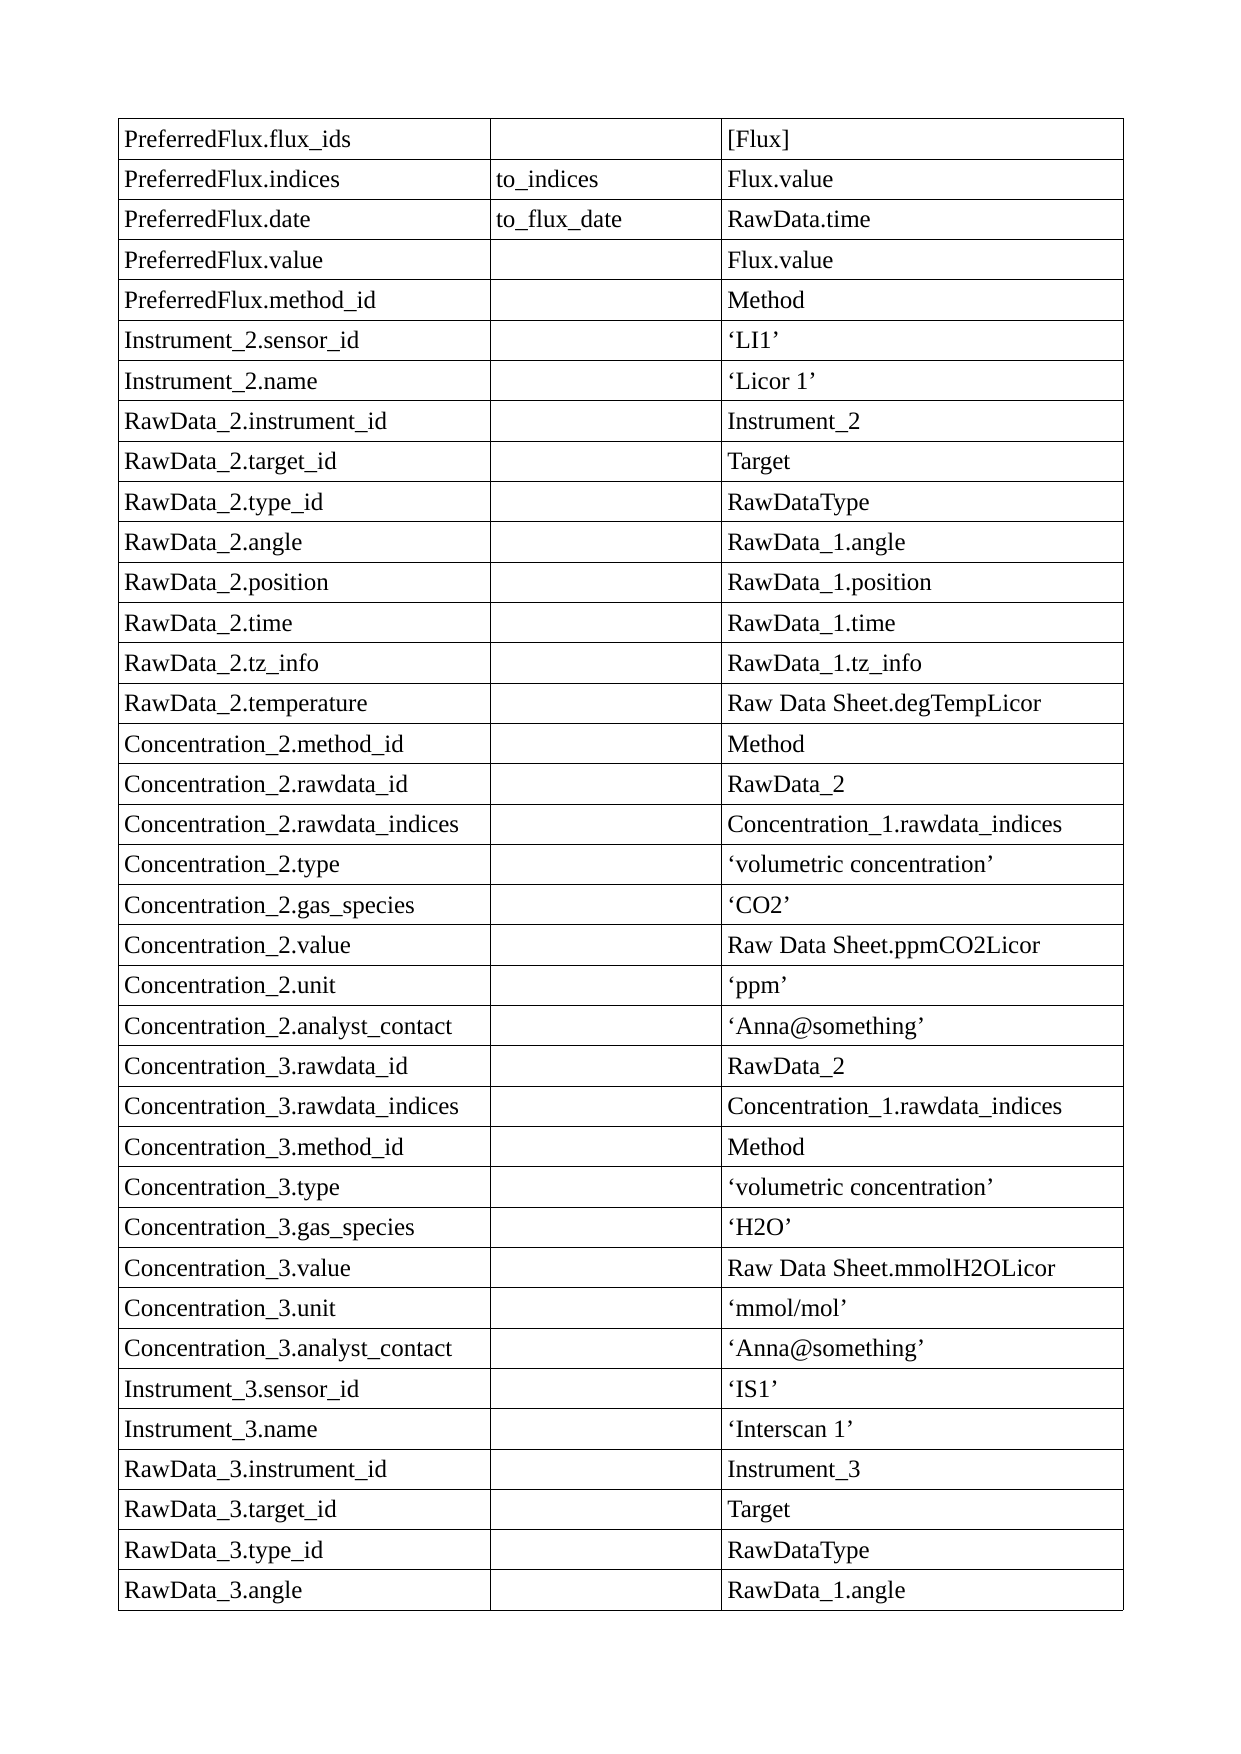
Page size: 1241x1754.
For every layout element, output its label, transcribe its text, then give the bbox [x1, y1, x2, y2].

table_cell [491, 1046, 721, 1086]
table_cell Target [722, 442, 1123, 481]
table_cell RawData_3.target_id [119, 1490, 490, 1529]
table_cell [491, 401, 721, 441]
table_cell [491, 482, 721, 521]
table_cell [491, 643, 721, 682]
table_cell [491, 885, 721, 924]
table_cell to_indices [491, 160, 721, 199]
table_cell RawData_2.type_id [119, 482, 490, 521]
table_cell Concentration_2.analyst_contact [119, 1006, 490, 1045]
table_cell RawData_2.instrument_id [119, 401, 490, 441]
table_cell [491, 1369, 721, 1408]
table_cell Concentration_3.analyst_contact [119, 1329, 490, 1368]
table_cell Concentration_2.type [119, 845, 490, 884]
table_cell [491, 1127, 721, 1166]
table_cell [491, 280, 721, 320]
table_cell RawData.time [722, 200, 1123, 239]
table_cell Concentration_2.unit [119, 966, 490, 1005]
table_cell RawDataType [722, 482, 1123, 521]
table_cell RawData_2.tz_info [119, 643, 490, 682]
table_cell RawData_1.position [722, 563, 1123, 602]
table_cell [491, 321, 721, 360]
table_cell Raw Data Sheet.degTempLicor [722, 684, 1123, 723]
table_cell RawData_3.angle [119, 1570, 490, 1610]
table_cell RawData_2.target_id [119, 442, 490, 481]
table_cell RawData_2.position [119, 563, 490, 602]
table_cell [491, 240, 721, 279]
table_cell [491, 1248, 721, 1287]
table_cell Concentration_3.type [119, 1167, 490, 1207]
table_cell RawData_2 [722, 1046, 1123, 1086]
table_cell [491, 966, 721, 1005]
table_cell ‘volumetric concentration’ [722, 845, 1123, 884]
table_cell Method [722, 724, 1123, 763]
table_cell Concentration_2.method_id [119, 724, 490, 763]
table_cell Method [722, 280, 1123, 320]
table_cell ‘CO2’ [722, 885, 1123, 924]
table_cell Instrument_2.name [119, 361, 490, 400]
table_cell ‘Interscan 1’ [722, 1409, 1123, 1448]
table_cell Concentration_1.rawdata_indices [722, 1087, 1123, 1126]
table_cell [491, 805, 721, 844]
table_cell RawData_2 [722, 764, 1123, 803]
table_cell ‘ppm’ [722, 966, 1123, 1005]
table_cell [491, 845, 721, 884]
table_cell Concentration_3.gas_species [119, 1208, 490, 1247]
table_cell ‘Anna@something’ [722, 1006, 1123, 1045]
table_cell RawData_1.angle [722, 1570, 1123, 1610]
table_cell PreferredFlux.flux_ids [119, 119, 490, 158]
table_cell [491, 603, 721, 642]
table_cell [491, 1490, 721, 1529]
table_cell [491, 724, 721, 763]
table_cell [491, 1288, 721, 1327]
table_cell PreferredFlux.method_id [119, 280, 490, 320]
table_cell [491, 1167, 721, 1207]
table_cell ‘mmol/mol’ [722, 1288, 1123, 1327]
table_cell PreferredFlux.date [119, 200, 490, 239]
table_cell RawData_2.time [119, 603, 490, 642]
table_cell Concentration_3.method_id [119, 1127, 490, 1166]
table_cell [491, 1329, 721, 1368]
table_cell [491, 684, 721, 723]
table_cell RawData_2.temperature [119, 684, 490, 723]
table_cell Target [722, 1490, 1123, 1529]
table_cell Concentration_3.value [119, 1248, 490, 1287]
table_cell Concentration_1.rawdata_indices [722, 805, 1123, 844]
table_cell RawDataType [722, 1530, 1123, 1569]
table_cell PreferredFlux.indices [119, 160, 490, 199]
table_cell RawData_1.angle [722, 522, 1123, 562]
table_cell [491, 442, 721, 481]
table_cell Concentration_3.rawdata_indices [119, 1087, 490, 1126]
table_cell RawData_1.time [722, 603, 1123, 642]
table_cell [491, 361, 721, 400]
table_cell Concentration_2.rawdata_indices [119, 805, 490, 844]
table_cell Raw Data Sheet.mmolH2OLicor [722, 1248, 1123, 1287]
table_cell Instrument_2 [722, 401, 1123, 441]
table_cell Method [722, 1127, 1123, 1166]
table_cell ‘IS1’ [722, 1369, 1123, 1408]
table_cell Instrument_2.sensor_id [119, 321, 490, 360]
table_cell [491, 764, 721, 803]
table_cell Concentration_3.rawdata_id [119, 1046, 490, 1086]
table_cell [491, 522, 721, 562]
table_cell ‘H2O’ [722, 1208, 1123, 1247]
table_cell [491, 1409, 721, 1448]
table_cell ‘Licor 1’ [722, 361, 1123, 400]
table_cell [491, 1087, 721, 1126]
table_cell [491, 925, 721, 965]
table_cell [491, 1530, 721, 1569]
table_cell Concentration_2.gas_species [119, 885, 490, 924]
table_cell ‘volumetric concentration’ [722, 1167, 1123, 1207]
table_cell RawData_1.tz_info [722, 643, 1123, 682]
table_cell [Flux] [722, 119, 1123, 158]
table_cell RawData_3.instrument_id [119, 1450, 490, 1489]
table_cell to_flux_date [491, 200, 721, 239]
table_cell RawData_3.type_id [119, 1530, 490, 1569]
table_cell Instrument_3.name [119, 1409, 490, 1448]
table_cell ‘LI1’ [722, 321, 1123, 360]
table_cell [491, 1006, 721, 1045]
table_cell [491, 563, 721, 602]
table_cell Concentration_3.unit [119, 1288, 490, 1327]
table_cell Concentration_2.rawdata_id [119, 764, 490, 803]
table_cell Flux.value [722, 240, 1123, 279]
table_cell ‘Anna@something’ [722, 1329, 1123, 1368]
table_cell Instrument_3.sensor_id [119, 1369, 490, 1408]
table_cell Flux.value [722, 160, 1123, 199]
table_cell Instrument_3 [722, 1450, 1123, 1489]
table_cell [491, 1450, 721, 1489]
table_cell [491, 119, 721, 158]
table_cell Raw Data Sheet.ppmCO2Licor [722, 925, 1123, 965]
table_cell [491, 1208, 721, 1247]
table_cell [491, 1570, 721, 1610]
table_cell RawData_2.angle [119, 522, 490, 562]
table_cell Concentration_2.value [119, 925, 490, 965]
table_cell PreferredFlux.value [119, 240, 490, 279]
